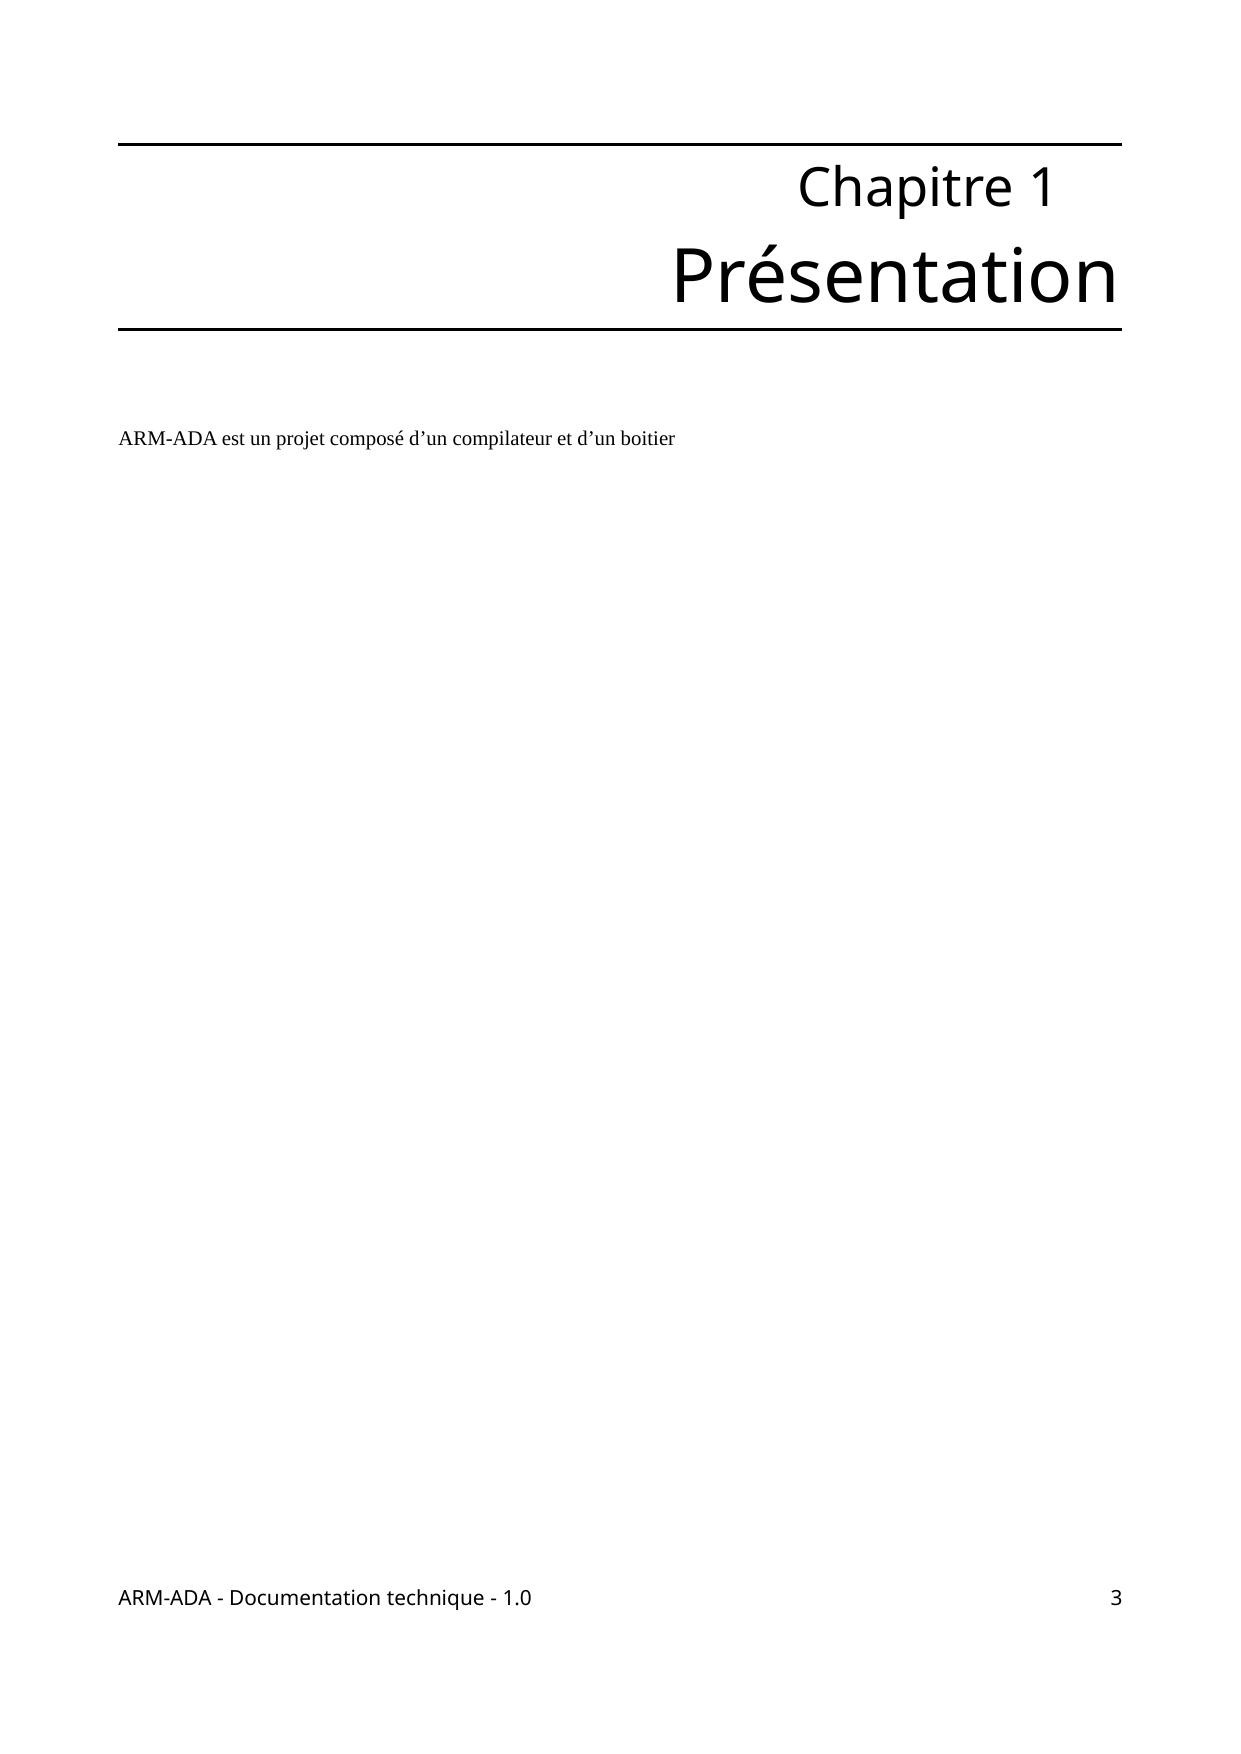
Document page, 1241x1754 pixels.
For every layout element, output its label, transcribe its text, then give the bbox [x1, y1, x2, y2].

subtitle Présentation [118, 146, 1122, 328]
text ARM-ADA est un projet composé d’un compilateur et d’un boitier [118, 426, 1122, 450]
